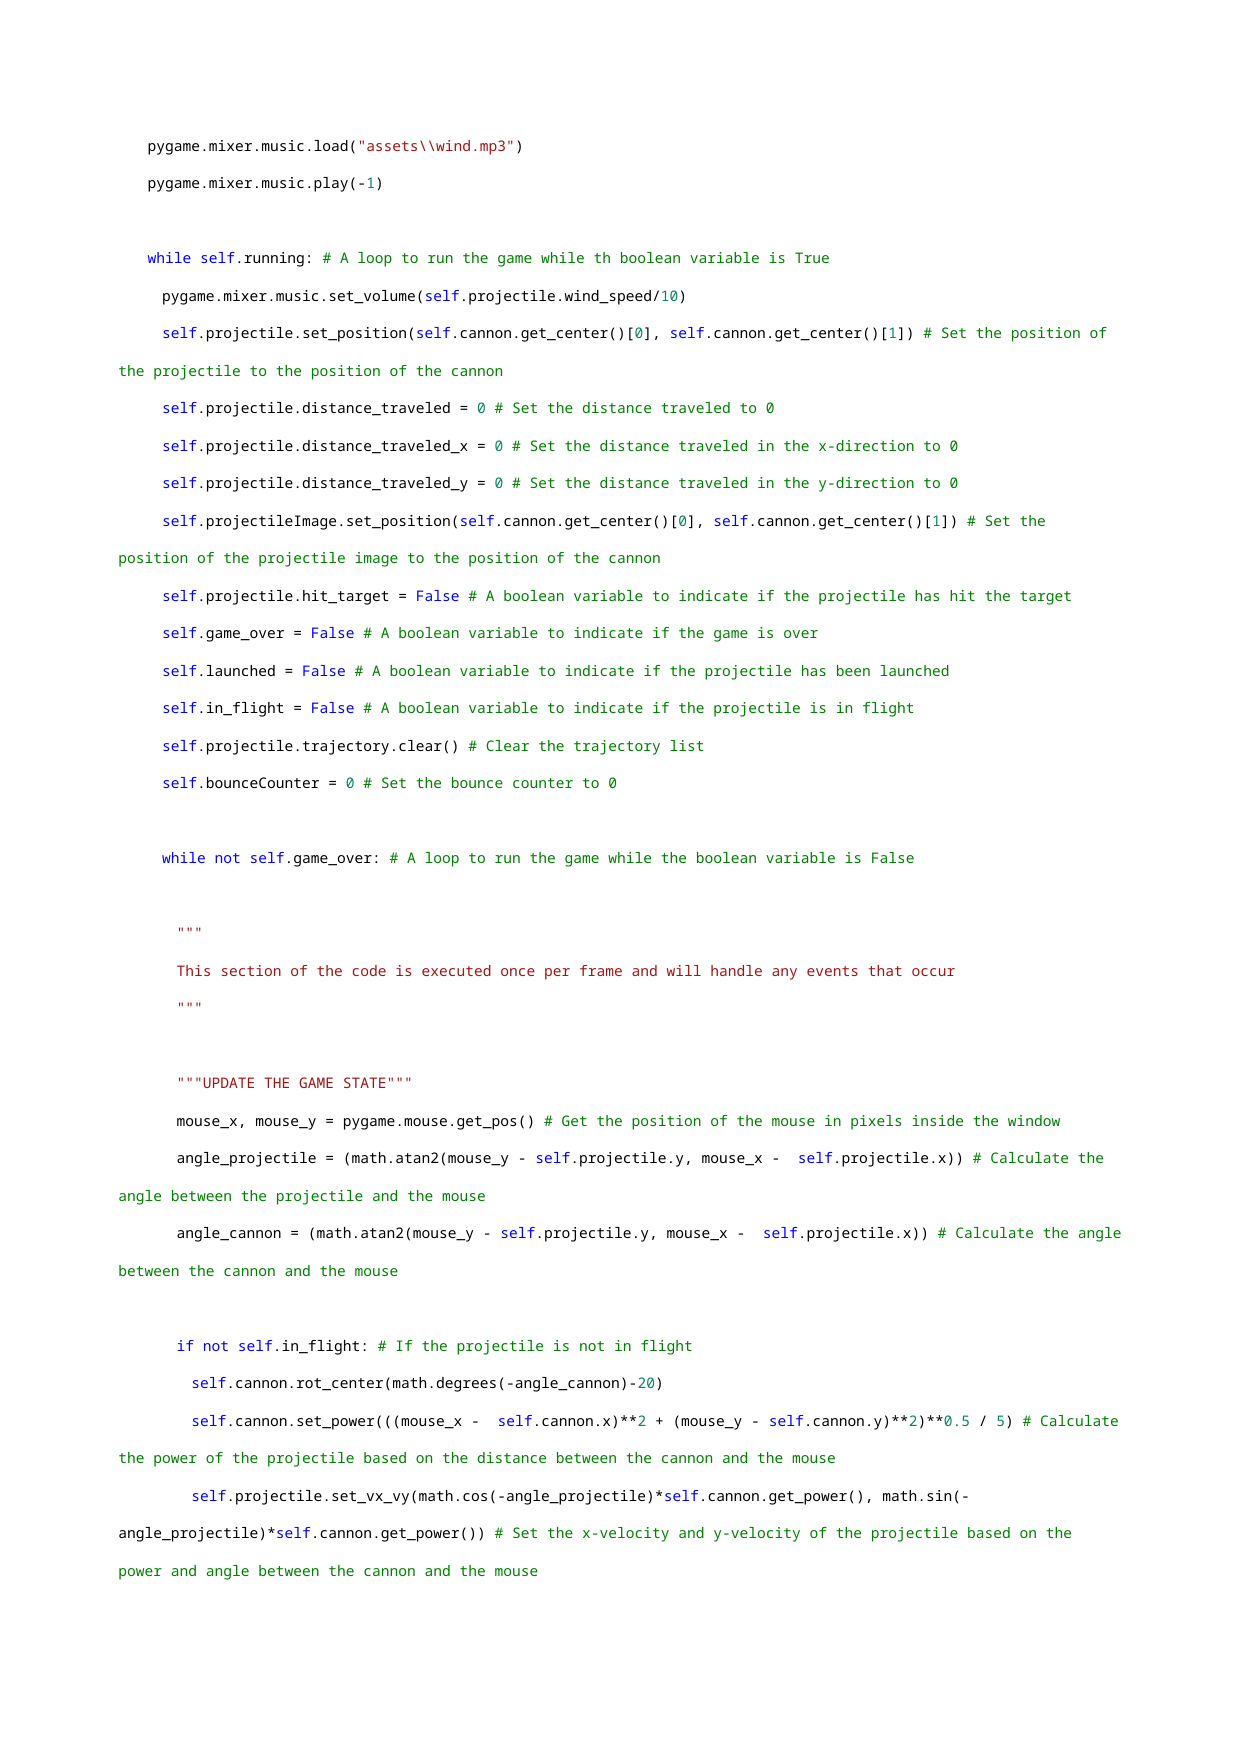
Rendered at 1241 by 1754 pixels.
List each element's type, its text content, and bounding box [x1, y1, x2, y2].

text self.projectile.trajectory.clear() # Clear the trajectory list [118, 718, 1122, 756]
text """ [118, 906, 1122, 943]
text if not self.in_flight: # If the projectile is not in flight [118, 1318, 1122, 1356]
text self.launched = False # A boolean variable to indicate if the projectile has been launched [118, 643, 1122, 681]
text """ [118, 981, 1122, 1018]
text """UPDATE THE GAME STATE""" [118, 1056, 1122, 1093]
text mouse_x, mouse_y = pygame.mouse.get_pos() # Get the position of the mouse in pixels inside the window [118, 1093, 1122, 1131]
text while self.running: # A loop to run the game while th boolean variable is True [118, 231, 1122, 268]
text self.projectile.set_position(self.cannon.get_center()[0], self.cannon.get_center()[1]) # Set the position of the projectile to the position of the cannon [118, 306, 1122, 381]
text self.projectile.hit_target = False # A boolean variable to indicate if the projectile has hit the target [118, 568, 1122, 606]
text self.in_flight = False # A boolean variable to indicate if the projectile is in flight [118, 681, 1122, 718]
text pygame.mixer.music.play(-1) [118, 156, 1122, 193]
text self.bounceCounter = 0 # Set the bounce counter to 0 [118, 756, 1122, 793]
text self.cannon.rot_center(math.degrees(-angle_cannon)-20) [118, 1356, 1122, 1393]
text pygame.mixer.music.set_volume(self.projectile.wind_speed/10) [118, 268, 1122, 306]
text self.projectile.distance_traveled_y = 0 # Set the distance traveled in the y-direction to 0 [118, 456, 1122, 493]
text self.game_over = False # A boolean variable to indicate if the game is over [118, 606, 1122, 643]
text self.projectile.distance_traveled = 0 # Set the distance traveled to 0 [118, 381, 1122, 418]
text pygame.mixer.music.load("assets\\wind.mp3") [118, 118, 1122, 156]
text self.cannon.set_power(((mouse_x - self.cannon.x)**2 + (mouse_y - self.cannon.y)**2)**0.5 / 5) # Calculate the power of the projectile based on the distance between the cannon and the mouse [118, 1393, 1122, 1468]
text This section of the code is executed once per frame and will handle any events that occur [118, 943, 1122, 981]
text self.projectileImage.set_position(self.cannon.get_center()[0], self.cannon.get_center()[1]) # Set the position of the projectile image to the position of the cannon [118, 493, 1122, 568]
text self.projectile.set_vx_vy(math.cos(-angle_projectile)*self.cannon.get_power(), math.sin(-angle_projectile)*self.cannon.get_power()) # Set the x-velocity and y-velocity of the projectile based on the power and angle between the cannon and the mouse [118, 1468, 1122, 1581]
text angle_projectile = (math.atan2(mouse_y - self.projectile.y, mouse_x - self.projectile.x)) # Calculate the angle between the projectile and the mouse [118, 1131, 1122, 1206]
text angle_cannon = (math.atan2(mouse_y - self.projectile.y, mouse_x - self.projectile.x)) # Calculate the angle between the cannon and the mouse [118, 1206, 1122, 1281]
text while not self.game_over: # A loop to run the game while the boolean variable is False [118, 831, 1122, 868]
text self.projectile.distance_traveled_x = 0 # Set the distance traveled in the x-direction to 0 [118, 418, 1122, 456]
